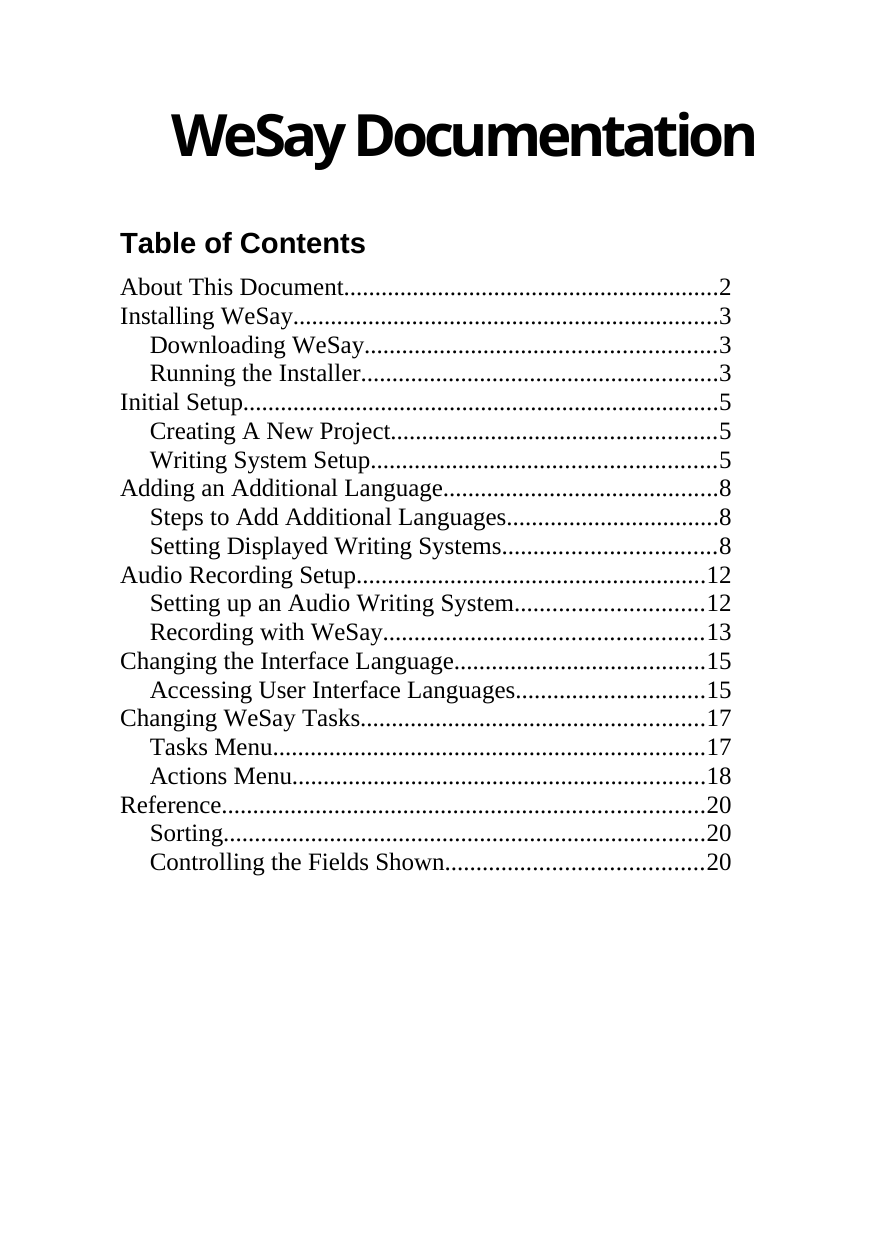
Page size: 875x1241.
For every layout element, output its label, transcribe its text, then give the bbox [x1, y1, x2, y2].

text Audio Recording Setup 12 [120, 560, 814, 588]
text Installing WeSay 3 [120, 301, 814, 330]
text Initial Setup 5 [120, 387, 814, 416]
text Setting Displayed Writing Systems 8 [149, 531, 814, 560]
text Actions Menu 18 [149, 761, 814, 790]
text Recording with WeSay 13 [149, 617, 814, 646]
subtitle Table of Contents [120, 226, 814, 260]
title WeSay Documentation [120, 94, 814, 174]
text Creating A New Project 5 [149, 416, 814, 445]
text Steps to Add Additional Languages 8 [149, 502, 814, 531]
text Accessing User Interface Languages 15 [149, 675, 814, 703]
text Writing System Setup 5 [149, 445, 814, 473]
text Adding an Additional Language 8 [120, 473, 814, 502]
text Downloading WeSay 3 [149, 330, 814, 358]
text Reference 20 [120, 790, 814, 818]
text Running the Installer 3 [149, 358, 814, 387]
text About This Document 2 [120, 272, 814, 301]
text Changing WeSay Tasks 17 [120, 703, 814, 732]
text Controlling the Fields Shown 20 [149, 847, 814, 876]
text Changing the Interface Language 15 [120, 646, 814, 675]
text Tasks Menu 17 [149, 732, 814, 761]
text Sorting 20 [149, 818, 814, 847]
text Setting up an Audio Writing System 12 [149, 588, 814, 617]
